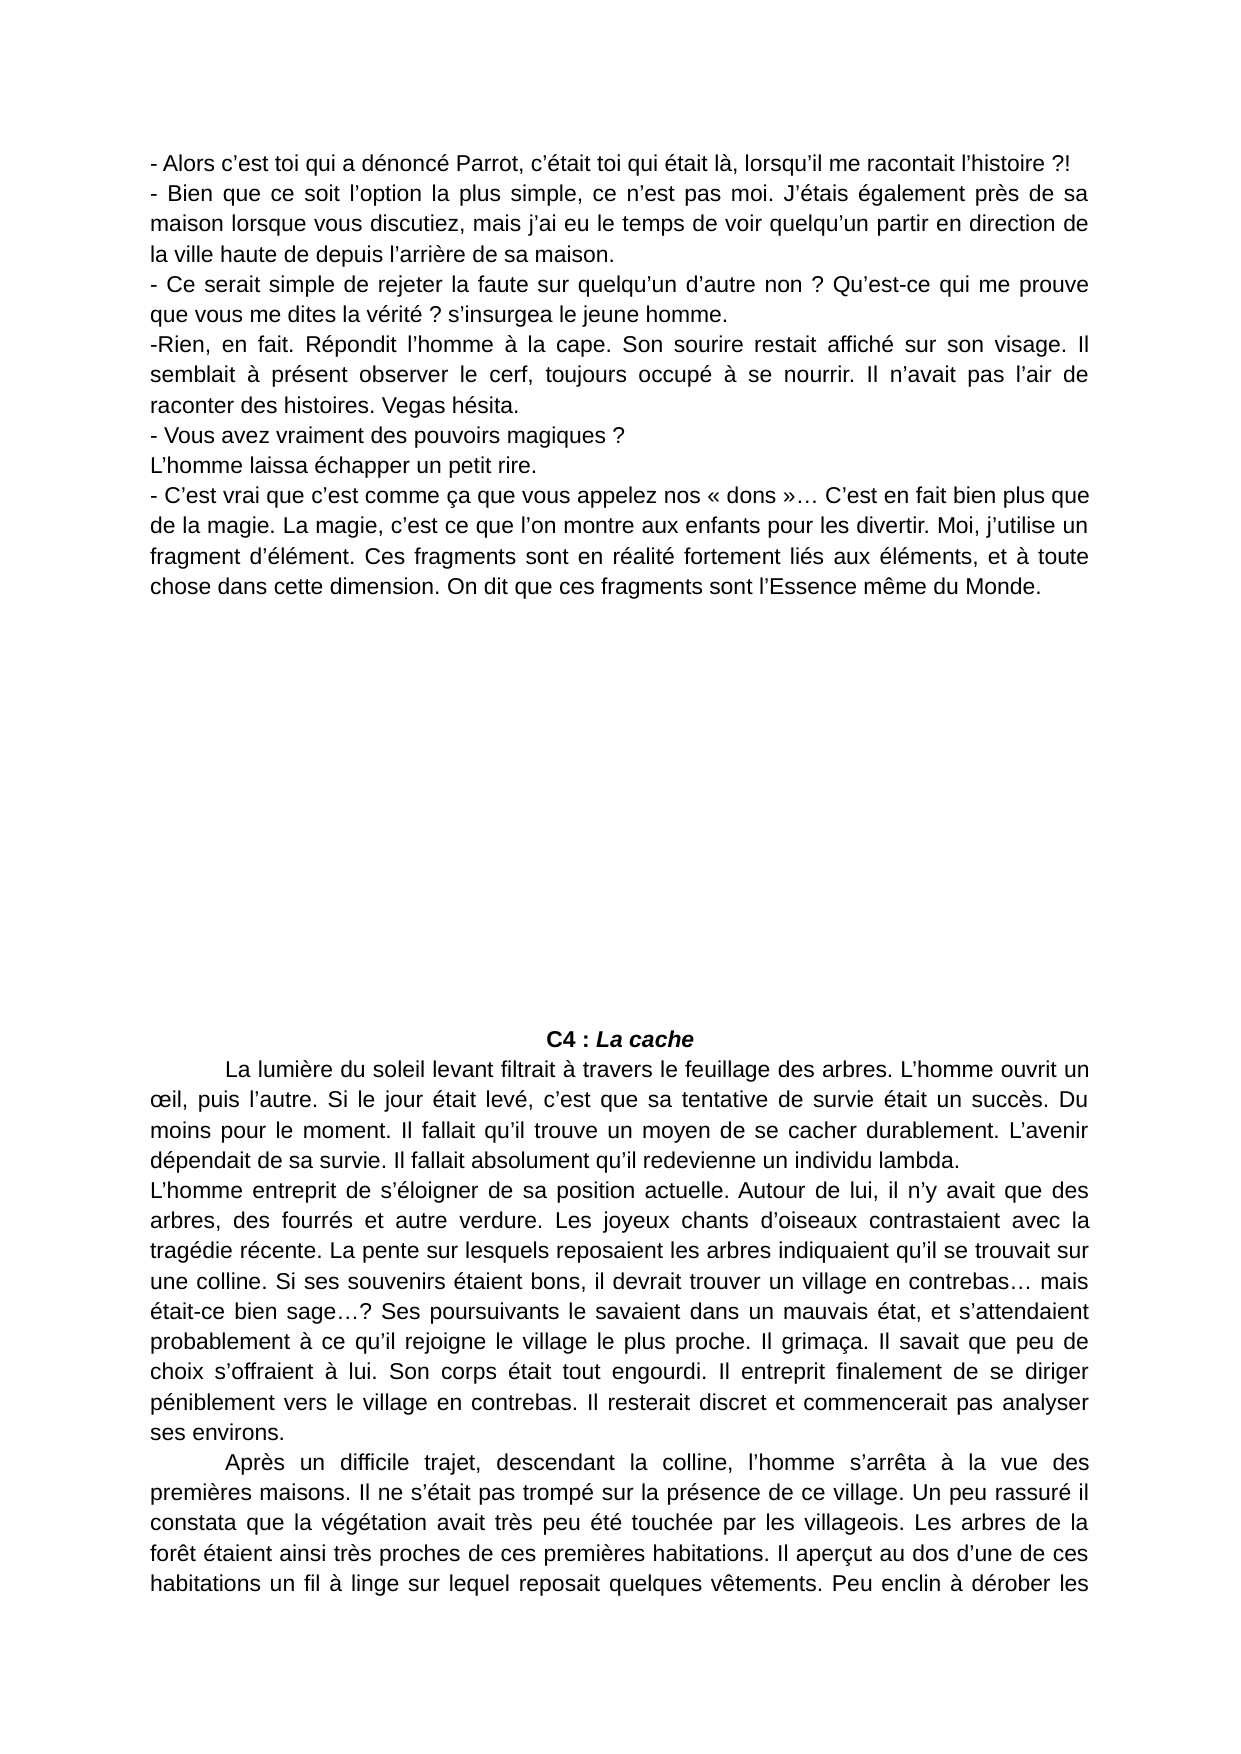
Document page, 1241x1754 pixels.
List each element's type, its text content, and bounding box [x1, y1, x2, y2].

text C4 : La cache [150, 1026, 1090, 1052]
text - C’est vrai que c’est comme ça que vous appelez nos « dons »… C’est en fait bien plus que de la magie. La magie, c’est ce que l’on montre aux enfants pour les divertir. Moi, j’utilise un fragment d’élément. Ces fragments sont en réalité fortement liés aux éléments, et à toute chose dans cette dimension. On dit que ces fragments sont l’Essence même du Monde. [150, 482, 1090, 599]
text - Vous avez vraiment des pouvoirs magiques ? [150, 422, 1090, 448]
text -Rien, en fait. Répondit l’homme à la cape. Son sourire restait affiché sur son visage. Il semblait à présent observer le cerf, toujours occupé à se nourrir. Il n’avait pas l’air de raconter des histoires. Vegas hésita. [150, 331, 1090, 418]
text L’homme laissa échapper un petit rire. [150, 452, 1090, 478]
text Après un difficile trajet, descendant la colline, l’homme s’arrêta à la vue des premières maisons. Il ne s’était pas trompé sur la présence de ce village. Un peu rassuré il constata que la végétation avait très peu été touchée par les villageois. Les arbres de la forêt étaient ainsi très proches de ces premières habitations. Il aperçut au dos d’une de ces habitations un fil à linge sur lequel reposait quelques vêtements. Peu enclin à dérober les [150, 1449, 1090, 1596]
text - Ce serait simple de rejeter la faute sur quelqu’un d’autre non ? Qu’est-ce qui me prouve que vous me dites la vérité ? s’insurgea le jeune homme. [150, 271, 1090, 327]
text L’homme entreprit de s’éloigner de sa position actuelle. Autour de lui, il n’y avait que des arbres, des fourrés et autre verdure. Les joyeux chants d’oiseaux contrastaient avec la tragédie récente. La pente sur lesquels reposaient les arbres indiquaient qu’il se trouvait sur une colline. Si ses souvenirs étaient bons, il devrait trouver un village en contrebas… mais était-ce bien sage…? Ses poursuivants le savaient dans un mauvais état, et s’attendaient probablement à ce qu’il rejoigne le village le plus proche. Il grimaça. Il savait que peu de choix s’offraient à lui. Son corps était tout engourdi. Il entreprit finalement de se diriger péniblement vers le village en contrebas. Il resterait discret et commencerait pas analyser ses environs. [150, 1177, 1090, 1445]
text - Bien que ce soit l’option la plus simple, ce n’est pas moi. J’étais également près de sa maison lorsque vous discutiez, mais j’ai eu le temps de voir quelqu’un partir en direction de la ville haute de depuis l’arrière de sa maison. [150, 180, 1090, 267]
text La lumière du soleil levant filtrait à travers le feuillage des arbres. L’homme ouvrit un œil, puis l’autre. Si le jour était levé, c’est que sa tentative de survie était un succès. Du moins pour le moment. Il fallait qu’il trouve un moyen de se cacher durablement. L’avenir dépendait de sa survie. Il fallait absolument qu’il redevienne un individu lambda. [150, 1056, 1090, 1173]
text - Alors c’est toi qui a dénoncé Parrot, c’était toi qui était là, lorsqu’il me racontait l’histoire ?! [150, 150, 1090, 176]
